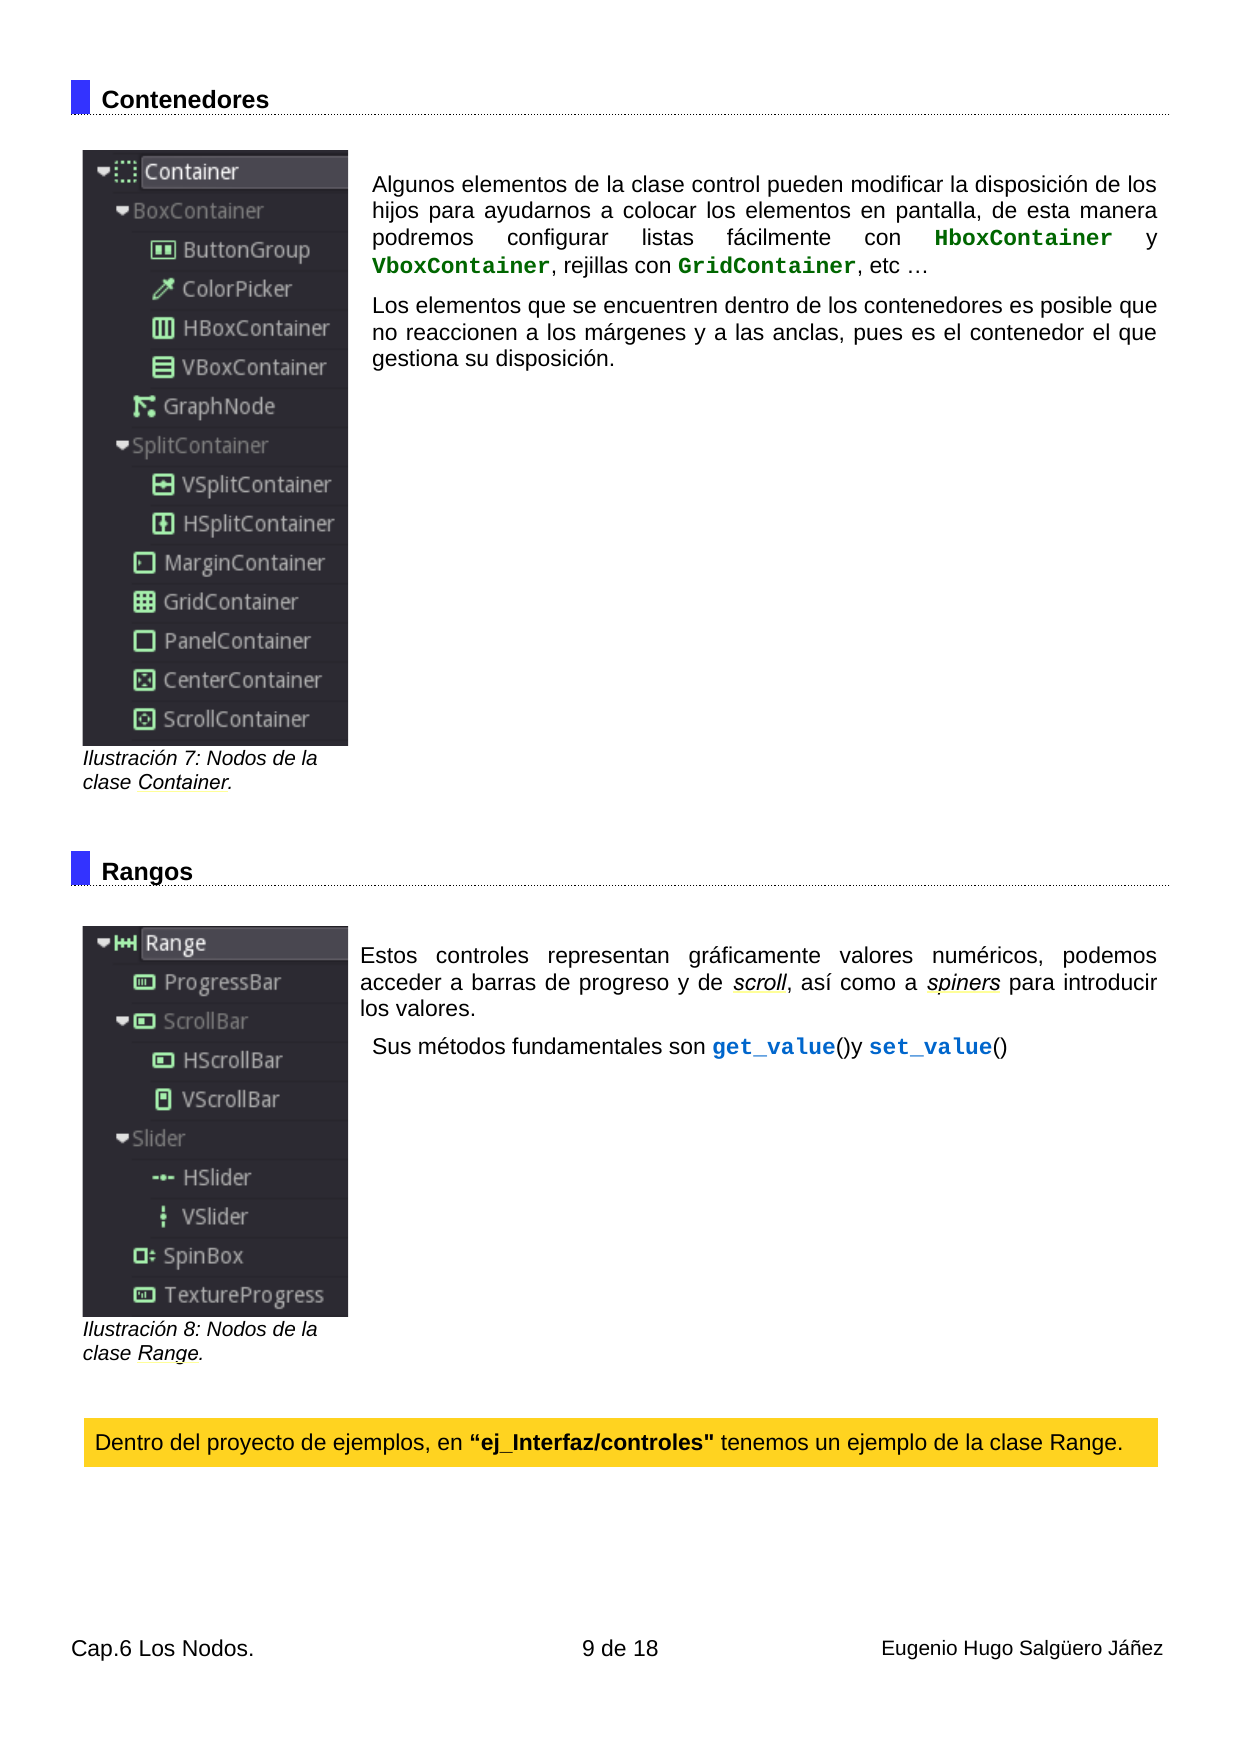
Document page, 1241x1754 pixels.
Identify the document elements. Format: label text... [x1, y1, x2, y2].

subtitle Rangos [90, 851, 1169, 885]
text Estos controles representan gráficamente valores numéricos, podemos acceder a barras de progreso y de scroll, así como a spiners para introducir los valores. [349, 942, 1158, 1021]
subtitle Contenedores [71, 79, 1169, 114]
picture [82, 150, 349, 746]
text Dentro del proyecto de ejemplos, en “ej_Interfaz/controles" tenemos un ejemplo de la clase Range. [84, 1418, 1158, 1467]
text Algunos elementos de la clase control pueden modificar la disposición de los hijos para ayudarnos a colocar los elementos en pantalla, de esta manera podremos configurar listas fácilmente con HboxContainer y VboxContainer, rejillas con GridContainer, etc … [349, 171, 1158, 280]
picture [82, 926, 349, 1317]
text Sus métodos fundamentales son get_value()y set_value() [349, 1033, 1158, 1061]
text Los elementos que se encuentren dentro de los contenedores es posible que no reaccionen a los márgenes y a las anclas, pues es el contenedor el que gestiona su disposición. [349, 292, 1158, 371]
text Ilustración 8: Nodos de la clase Range. [83, 1317, 348, 1365]
text Ilustración 7: Nodos de la clase Container. [83, 746, 348, 793]
